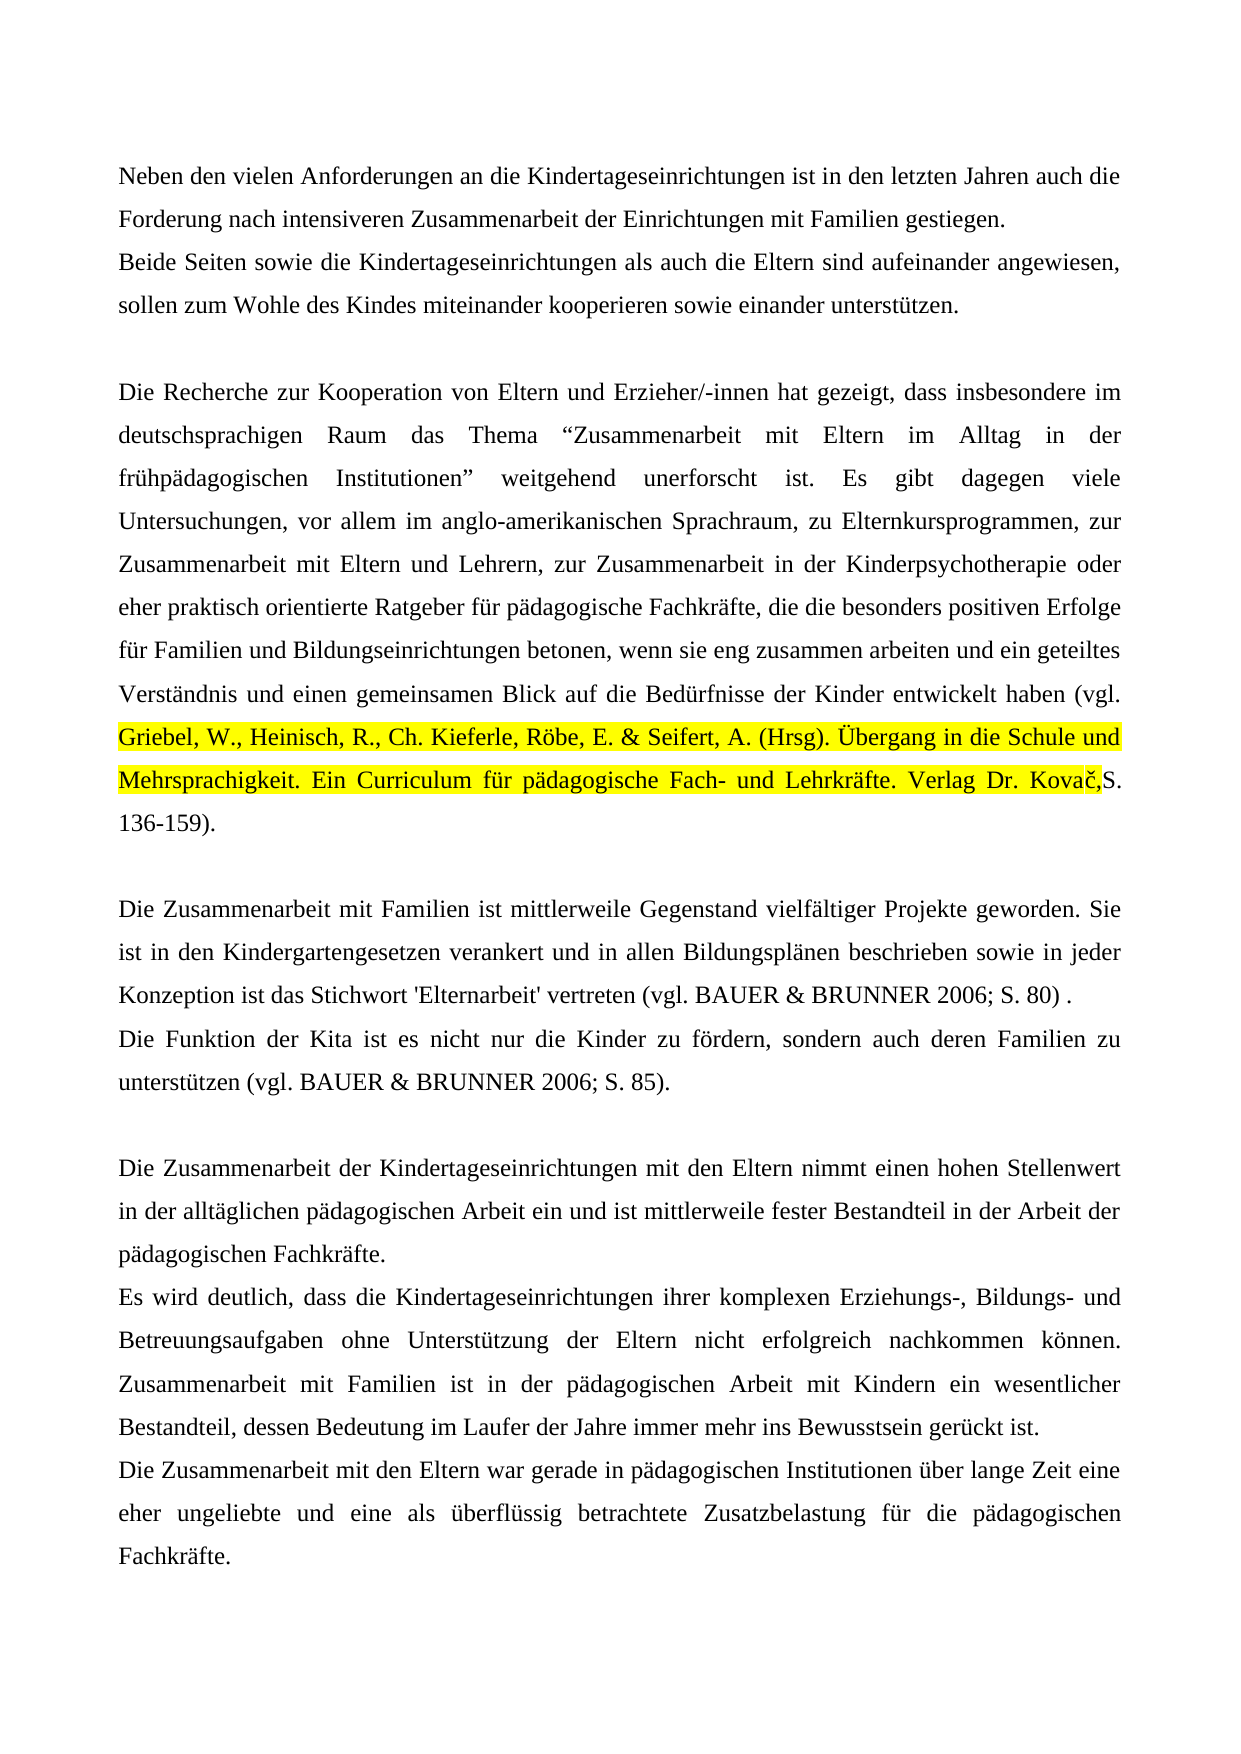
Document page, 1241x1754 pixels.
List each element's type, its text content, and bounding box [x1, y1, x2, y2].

text Neben den vielen Anforderungen an die Kindertageseinrichtungen ist in den letzten Jahren auch die Forderung nach intensiveren Zusammenarbeit der Einrichtungen mit Familien gestiegen. [118, 161, 1122, 233]
text Die Recherche zur Kooperation von Eltern und Erzieher/-innen hat gezeigt, dass insbesondere im deutschsprachigen Raum das Thema “Zusammenarbeit mit Eltern im Alltag in der frühpädagogischen Institutionen” weitgehend unerforscht ist. Es gibt dagegen viele Untersuchungen, vor allem im anglo-amerikanischen Sprachraum, zu Elternkursprogrammen, zur Zusammenarbeit mit Eltern und Lehrern, zur Zusammenarbeit in der Kinderpsychotherapie oder eher praktisch orientierte Ratgeber für pädagogische Fachkräfte, die die besonders positiven Erfolge für Familien und Bildungseinrichtungen betonen, wenn sie eng zusammen arbeiten und ein geteiltes Verständnis und einen gemeinsamen Blick auf die Bedürfnisse der Kinder entwickelt haben (vgl. Griebel, W., Heinisch, R., Ch. Kieferle, Röbe, E. & Seifert, A. (Hrsg). Übergang in die Schule und Mehrsprachigkeit. Ein Curriculum für pädagogische Fach- und Lehrkräfte. Verlag Dr. Kovač,S. 136-159). [118, 377, 1122, 837]
text Beide Seiten sowie die Kindertageseinrichtungen als auch die Eltern sind aufeinander angewiesen, sollen zum Wohle des Kindes miteinander kooperieren sowie einander unterstützen. [118, 247, 1122, 319]
text Die Zusammenarbeit der Kindertageseinrichtungen mit den Eltern nimmt einen hohen Stellenwert in der alltäglichen pädagogischen Arbeit ein und ist mittlerweile fester Bestandteil in der Arbeit der pädagogischen Fachkräfte. [118, 1153, 1122, 1268]
text Die Funktion der Kita ist es nicht nur die Kinder zu fördern, sondern auch deren Familien zu unterstützen (vgl. BAUER & BRUNNER 2006; S. 85). [118, 1024, 1122, 1096]
text Es wird deutlich, dass die Kindertageseinrichtungen ihrer komplexen Erziehungs-, Bildungs- und Betreuungsaufgaben ohne Unterstützung der Eltern nicht erfolgreich nachkommen können. Zusammenarbeit mit Familien ist in der pädagogischen Arbeit mit Kindern ein wesentlicher Bestandteil, dessen Bedeutung im Laufer der Jahre immer mehr ins Bewusstsein gerückt ist. [118, 1282, 1122, 1441]
text Die Zusammenarbeit mit den Eltern war gerade in pädagogischen Institutionen über lange Zeit eine eher ungeliebte und eine als überflüssig betrachtete Zusatzbelastung für die pädagogischen Fachkräfte. [118, 1455, 1122, 1570]
text Die Zusammenarbeit mit Familien ist mittlerweile Gegenstand vielfältiger Projekte geworden. Sie ist in den Kindergartengesetzen verankert und in allen Bildungsplänen beschrieben sowie in jeder Konzeption ist das Stichwort 'Elternarbeit' vertreten (vgl. BAUER & BRUNNER 2006; S. 80) . [118, 894, 1122, 1009]
